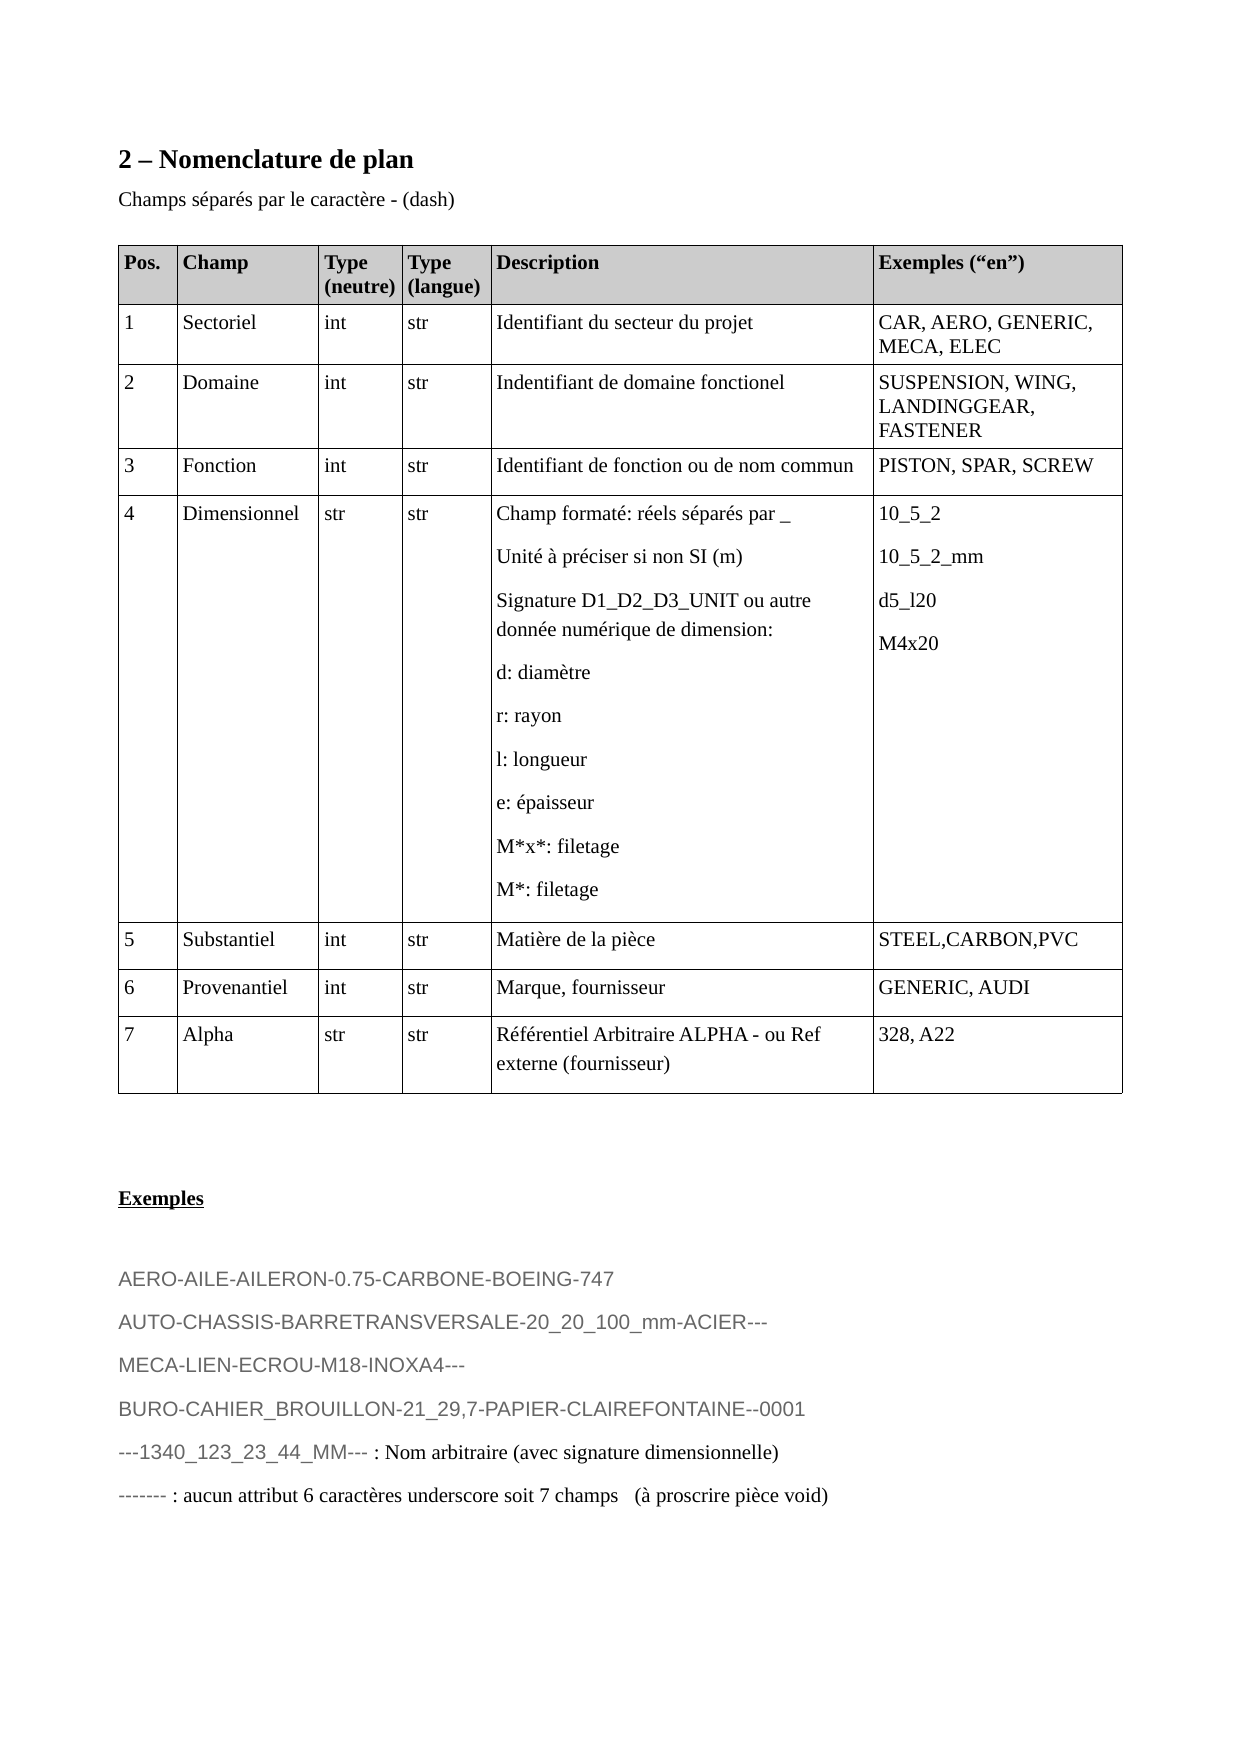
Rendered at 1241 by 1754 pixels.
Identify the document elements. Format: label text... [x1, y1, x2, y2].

table_cell Provenantiel [178, 970, 318, 1016]
table_cell int [319, 305, 402, 364]
table_cell str [319, 1017, 402, 1093]
table_header Exemples (“en”) [874, 246, 1122, 304]
table_cell Sectoriel [178, 305, 318, 364]
table_header Type (neutre) [319, 246, 402, 304]
table_cell str [319, 496, 402, 922]
table_cell Identifiant du secteur du projet [492, 305, 873, 364]
table_cell Identifiant de fonction ou de nom commun [492, 449, 873, 495]
table_cell 328, A22 [874, 1017, 1122, 1093]
table_cell Domaine [178, 365, 318, 448]
table_cell STEEL,CARBON,PVC [874, 923, 1122, 969]
text ---1340_123_23_44_MM--- : Nom arbitraire (avec signature dimensionnelle) [118, 1440, 1122, 1464]
table_cell Marque, fournisseur [492, 970, 873, 1016]
table_cell Indentifiant de domaine fonctionel [492, 365, 873, 448]
table_cell Fonction [178, 449, 318, 495]
table_cell 7 [119, 1017, 177, 1093]
table_cell Référentiel Arbitraire ALPHA - ou Ref externe (fournisseur) [492, 1017, 873, 1093]
table_cell str [403, 970, 491, 1016]
table_cell Substantiel [178, 923, 318, 969]
table_cell PISTON, SPAR, SCREW [874, 449, 1122, 495]
table_cell str [403, 1017, 491, 1093]
table_cell SUSPENSION, WING, LANDINGGEAR, FASTENER [874, 365, 1122, 448]
table_cell str [403, 305, 491, 364]
text AERO-AILE-AILERON-0.75-CARBONE-BOEING-747 [118, 1266, 1122, 1290]
table_cell Matière de la pièce [492, 923, 873, 969]
text BURO-CAHIER_BROUILLON-21_29,7-PAPIER-CLAIREFONTAINE--0001 [118, 1396, 1122, 1420]
table_cell 2 [119, 365, 177, 448]
table_cell 10_5_2 10_5_2_mm d5_l20 M4x20 [874, 496, 1122, 922]
text Champs séparés par le caractère - (dash) [118, 187, 1122, 211]
table_cell 5 [119, 923, 177, 969]
table_cell str [403, 923, 491, 969]
table_cell int [319, 449, 402, 495]
table_cell int [319, 365, 402, 448]
table_cell int [319, 923, 402, 969]
subtitle Exemples [118, 1186, 1122, 1210]
table_cell 4 [119, 496, 177, 922]
table_cell str [403, 496, 491, 922]
table_cell str [403, 365, 491, 448]
table_cell GENERIC, AUDI [874, 970, 1122, 1016]
table_header Description [492, 246, 873, 304]
table_cell str [403, 449, 491, 495]
table_header Champ [178, 246, 318, 304]
text AUTO-CHASSIS-BARRETRANSVERSALE-20_20_100_mm-ACIER--- [118, 1310, 1122, 1334]
table_cell 3 [119, 449, 177, 495]
table_cell int [319, 970, 402, 1016]
text MECA-LIEN-ECROU-M18-INOXA4--- [118, 1353, 1122, 1377]
subtitle ------- : aucun attribut 6 caractères underscore soit 7 champs (à proscrire pièce void) [118, 1483, 1122, 1507]
table_cell 6 [119, 970, 177, 1016]
table_header Type (langue) [403, 246, 491, 304]
table_cell Dimensionnel [178, 496, 318, 922]
table_cell CAR, AERO, GENERIC, MECA, ELEC [874, 305, 1122, 364]
table_cell 1 [119, 305, 177, 364]
table_cell Alpha [178, 1017, 318, 1093]
subtitle 2 – Nomenclature de plan [118, 143, 1122, 174]
table_cell Champ formaté: réels séparés par _ Unité à préciser si non SI (m) Signature D1_D2_D3_UNIT ou autre donnée numérique de dimension: d: diamètre r: rayon l: longueur e: épaisseur M*x*: filetage M*: filetage [492, 496, 873, 922]
table_header Pos. [119, 246, 177, 304]
